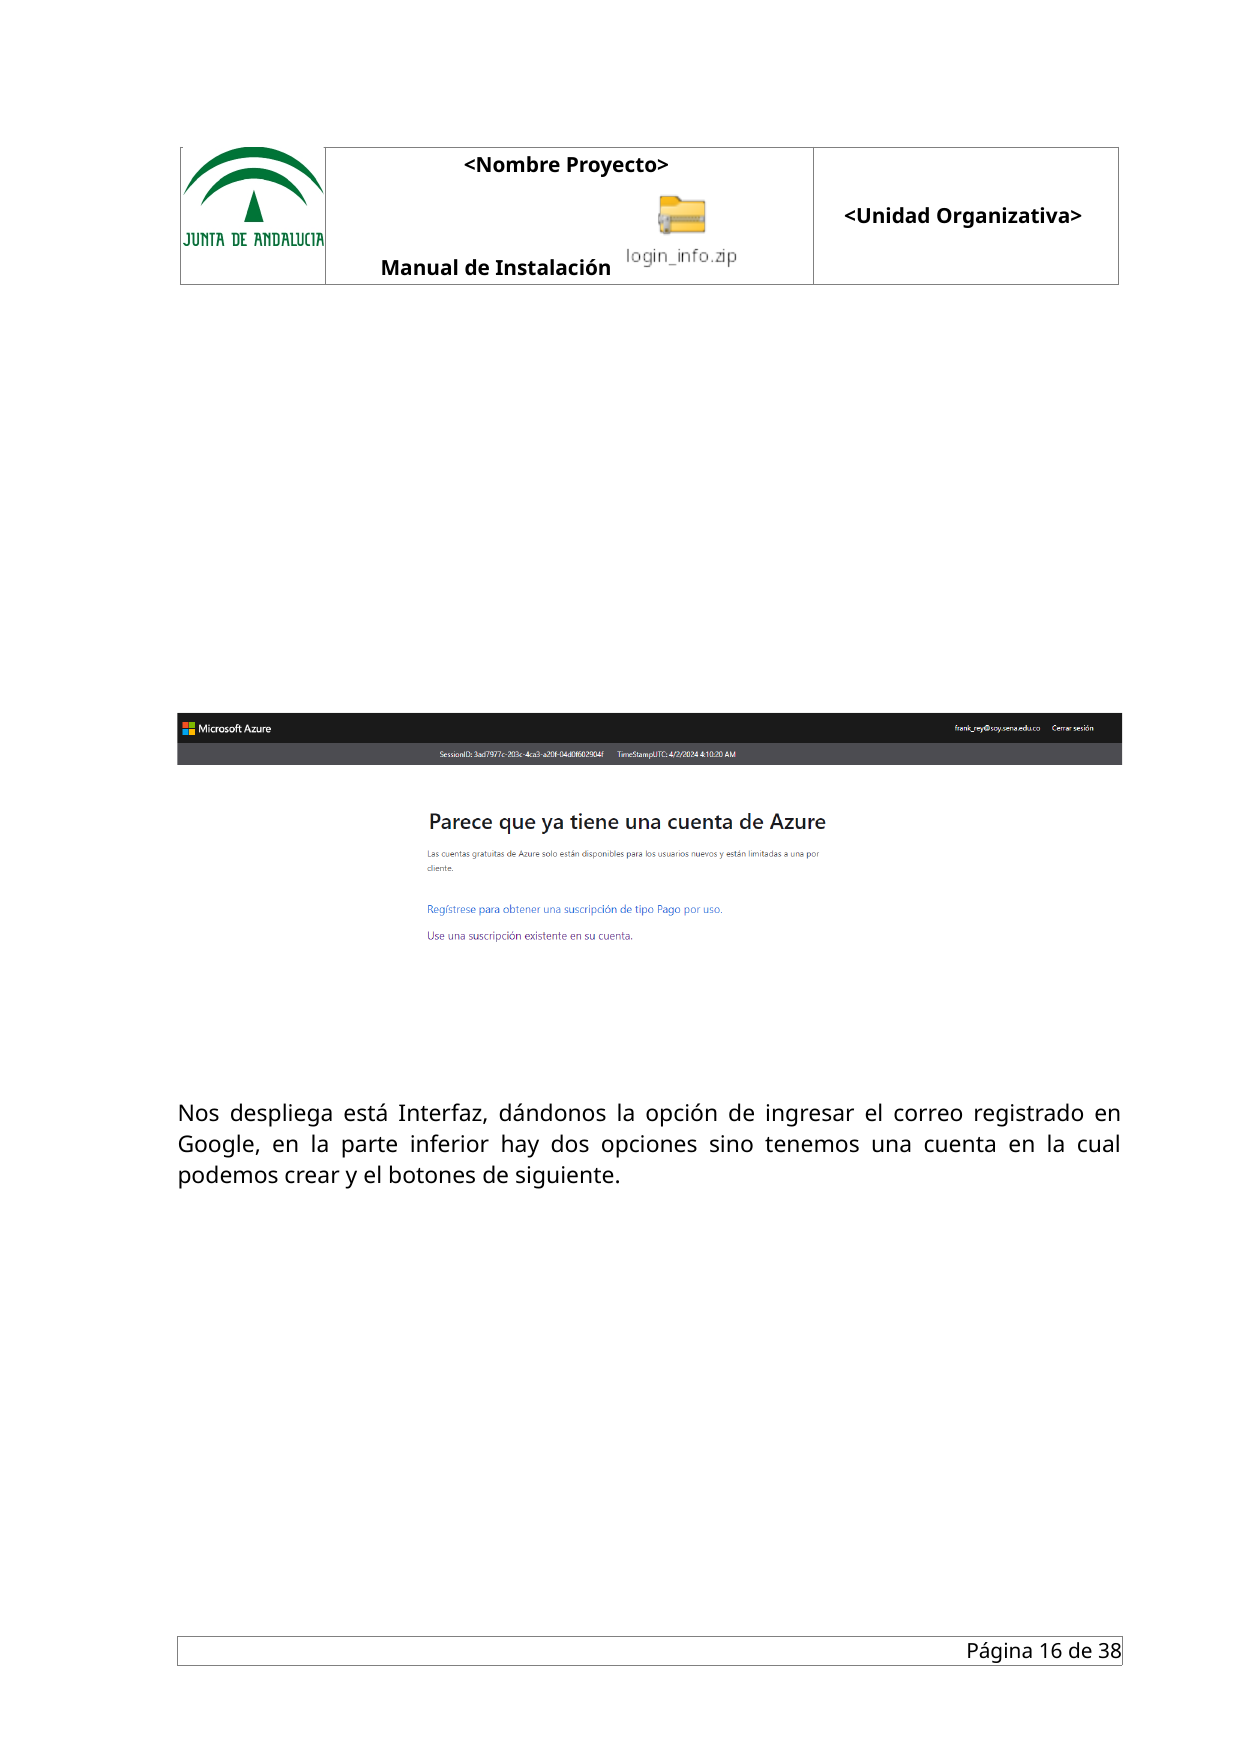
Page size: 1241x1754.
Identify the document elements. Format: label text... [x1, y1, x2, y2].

text Nos despliega está Interfaz, dándonos la opción de ingresar el correo registrado en Google, en la parte inferior hay dos opciones sino tenemos una cuenta en la cual podemos crear y el botones de siguiente. [177, 1097, 1122, 1191]
